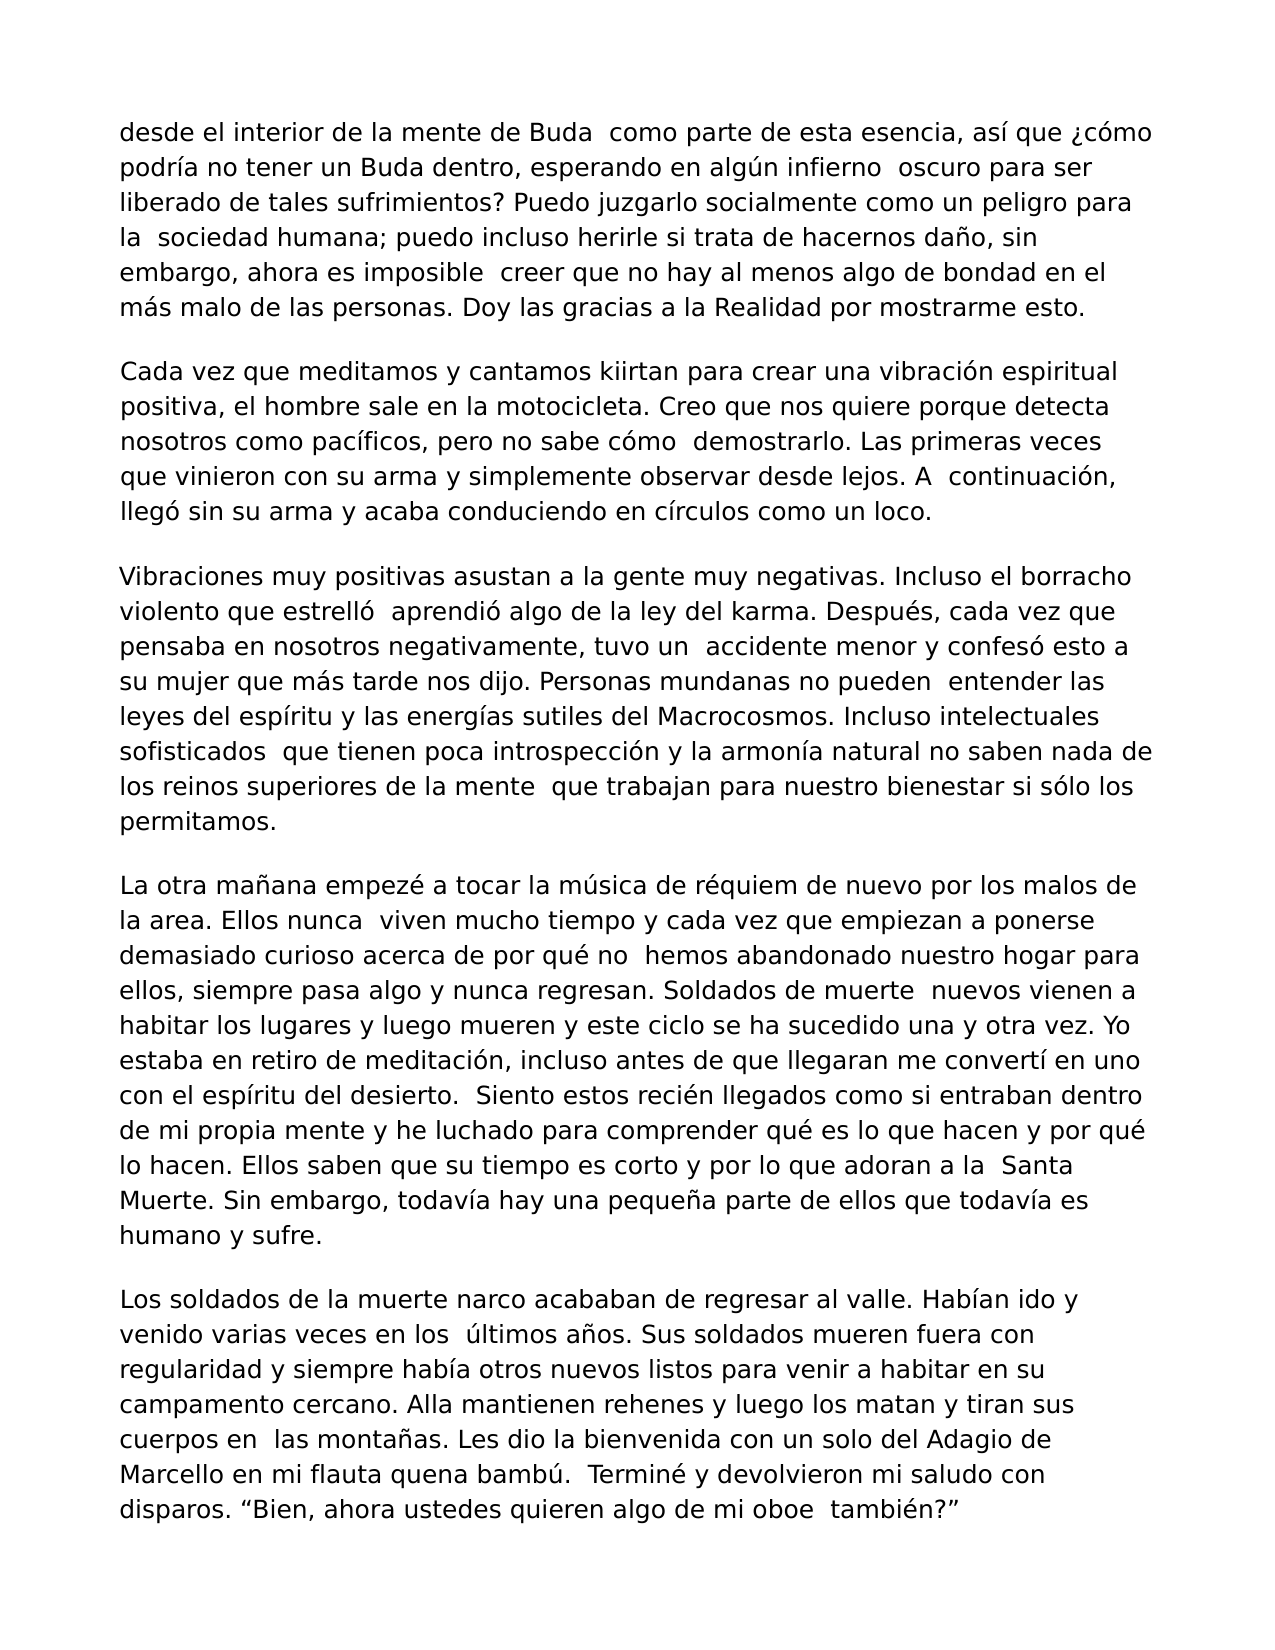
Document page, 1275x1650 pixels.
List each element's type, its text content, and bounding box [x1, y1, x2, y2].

text La otra mañana empezé a tocar la música de réquiem de nuevo por los malos de la area. Ellos nunca viven mucho tiempo y cada vez que empiezan a ponerse demasiado curioso acerca de por qué no hemos abandonado nuestro hogar para ellos, siempre pasa algo y nunca regresan. Soldados de muerte nuevos vienen a habitar los lugares y luego mueren y este ciclo se ha sucedido una y otra vez. Yo estaba en retiro de meditación, incluso antes de que llegaran me convertí en uno con el espíritu del desierto. Siento estos recién llegados como si entraban dentro de mi propia mente y he luchado para comprender qué es lo que hacen y por qué lo hacen. Ellos saben que su tiempo es corto y por lo que adoran a la Santa Muerte. Sin embargo, todavía hay una pequeña parte de ellos que todavía es humano y sufre. [119, 871, 1157, 1250]
text desde el interior de la mente de Buda como parte de esta esencia, así que ¿cómo podría no tener un Buda dentro, esperando en algún infierno oscuro para ser liberado de tales sufrimientos? Puedo juzgarlo socialmente como un peligro para la sociedad humana; puedo incluso herirle si trata de hacernos daño, sin embargo, ahora es imposible creer que no hay al menos algo de bondad en el más malo de las personas. Doy las gracias a la Realidad por mostrarme esto. [119, 118, 1156, 322]
text Vibraciones muy positivas asustan a la gente muy negativas. Incluso el borracho violento que estrelló aprendió algo de la ley del karma. Después, cada vez que pensaba en nosotros negativamente, tuvo un accidente menor y confesó esto a su mujer que más tarde nos dijo. Personas mundanas no pueden entender las leyes del espíritu y las energías sutiles del Macrocosmos. Incluso intelectuales sofisticados que tienen poca introspección y la armonía natural no saben nada de los reinos superiores de la mente que trabajan para nuestro bienestar si sólo los permitamos. [118, 562, 1157, 836]
text Los soldados de la muerte narco acababan de regresar al valle. Habían ido y venido varias veces en los últimos años. Sus soldados mueren fuera con regularidad y siempre había otros nuevos listos para venir a habitar en su campamento cercano. Alla mantienen rehenes y luego los matan y tiran sus cuerpos en las montañas. Les dio la bienvenida con un solo del Adagio de Marcello en mi flauta quena bambú. Terminé y devolvieron mi saludo con disparos. “Bien, ahora ustedes quieren algo de mi oboe también?” [119, 1286, 1152, 1525]
text Cada vez que meditamos y cantamos kiirtan para crear una vibración espiritual positiva, el hombre sale en la motocicleta. Creo que nos quiere porque detecta nosotros como pacíficos, pero no sabe cómo demostrarlo. Las primeras veces que vinieron con su arma y simplemente observar desde lejos. A continuación, llegó sin su arma y acaba conduciendo en círculos como un loco. [120, 357, 1151, 527]
